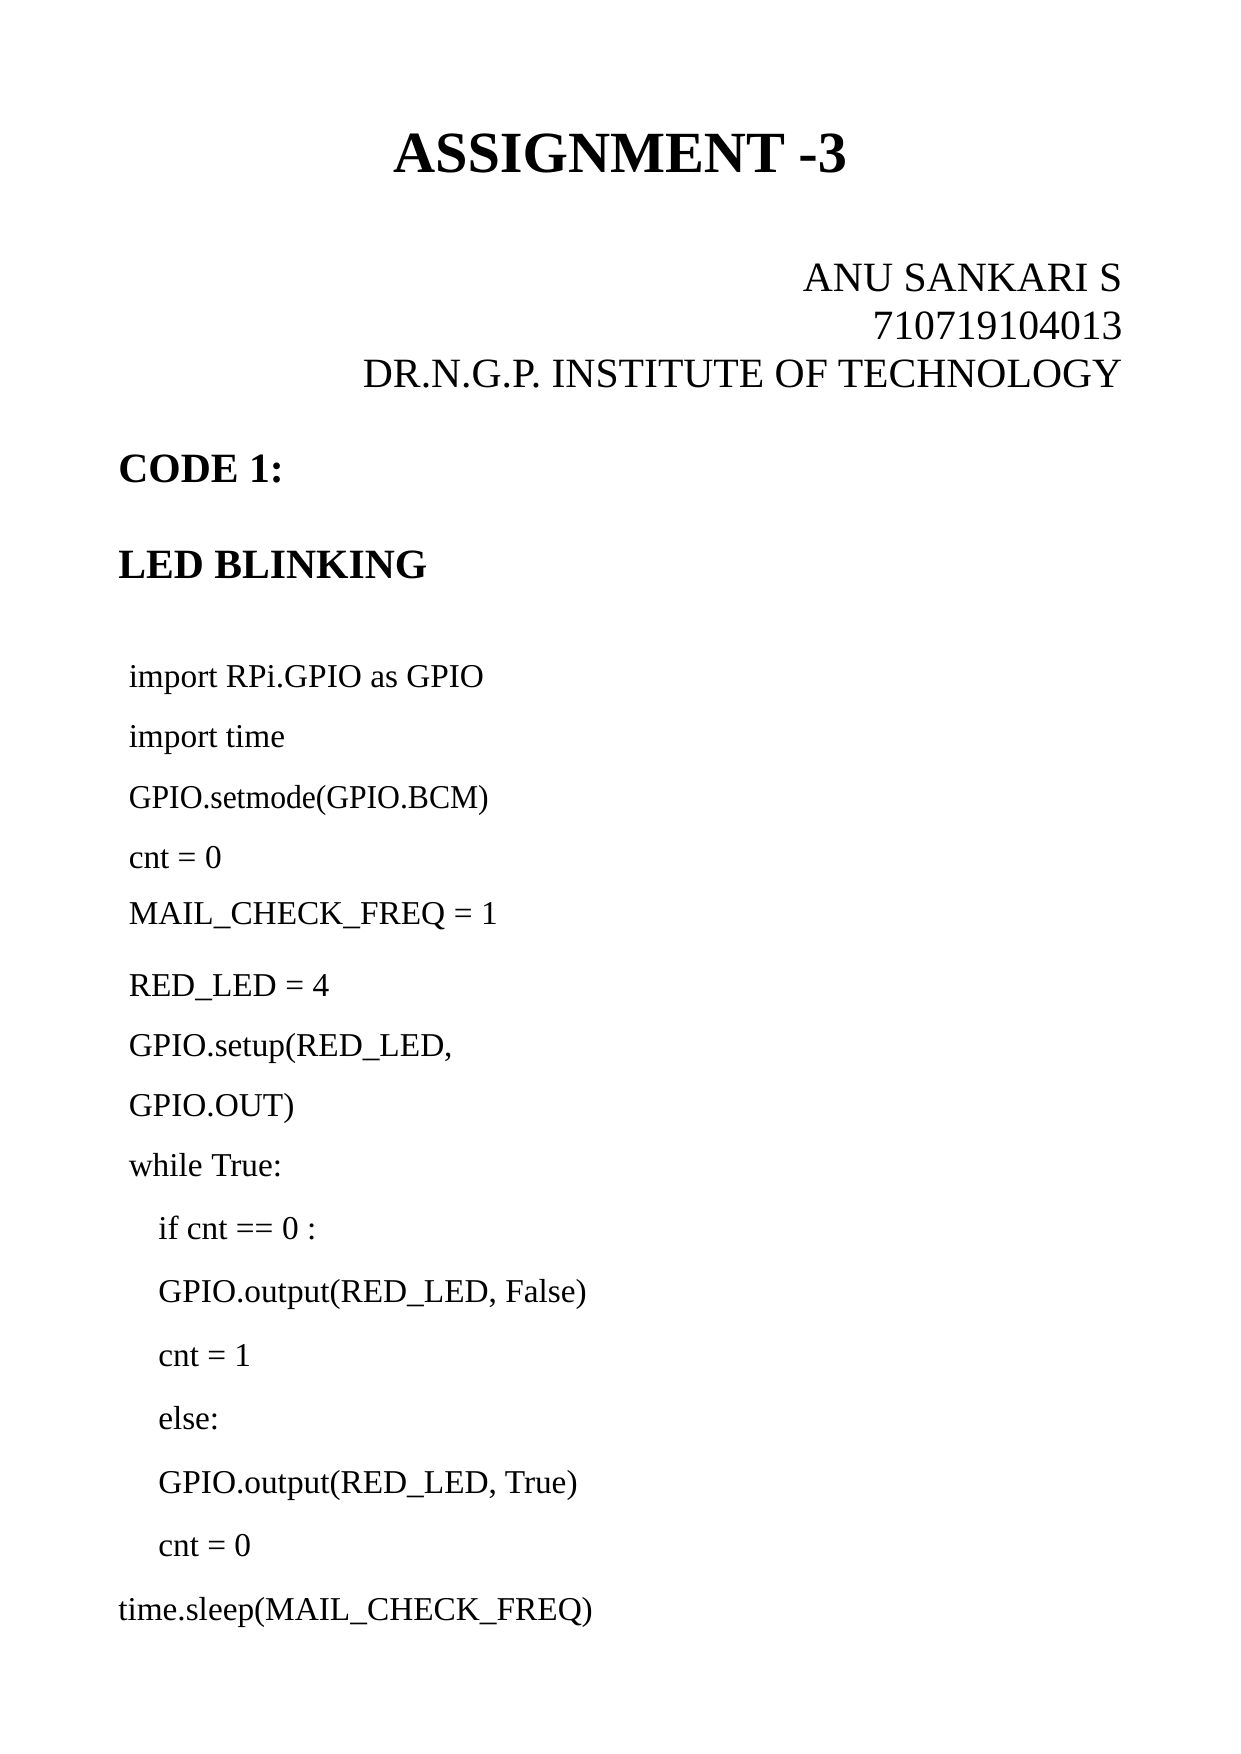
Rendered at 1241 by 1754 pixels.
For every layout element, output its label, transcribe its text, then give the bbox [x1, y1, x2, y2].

text else: [158, 1399, 1122, 1437]
text time.sleep(MAIL_CHECK_FREQ) [118, 1589, 1122, 1627]
text ANU SANKARI S [118, 252, 1122, 300]
text DR.N.G.P. INSTITUTE OF TECHNOLOGY [118, 348, 1122, 396]
text LED BLINKING [118, 540, 1122, 588]
text while True: [128, 1145, 1122, 1183]
text GPIO.output(RED_LED, True) [158, 1462, 1122, 1500]
text RED_LED = 4 GPIO.setup(RED_LED, GPIO.OUT) [128, 965, 589, 1123]
text CODE 1: [118, 444, 1122, 492]
text GPIO.output(RED_LED, False) [158, 1272, 1122, 1310]
text if cnt == 0 : [158, 1208, 1122, 1247]
text cnt = 1 [158, 1335, 1122, 1373]
text ASSIGNMENT -3 [118, 118, 1122, 185]
text MAIL_CHECK_FREQ = 1 [128, 898, 1122, 931]
text 710719104013 [118, 300, 1122, 348]
text import RPi.GPIO as GPIO import time GPIO.setmode(GPIO.BCM) cnt = 0 [128, 656, 499, 876]
text cnt = 0 [158, 1526, 1122, 1564]
